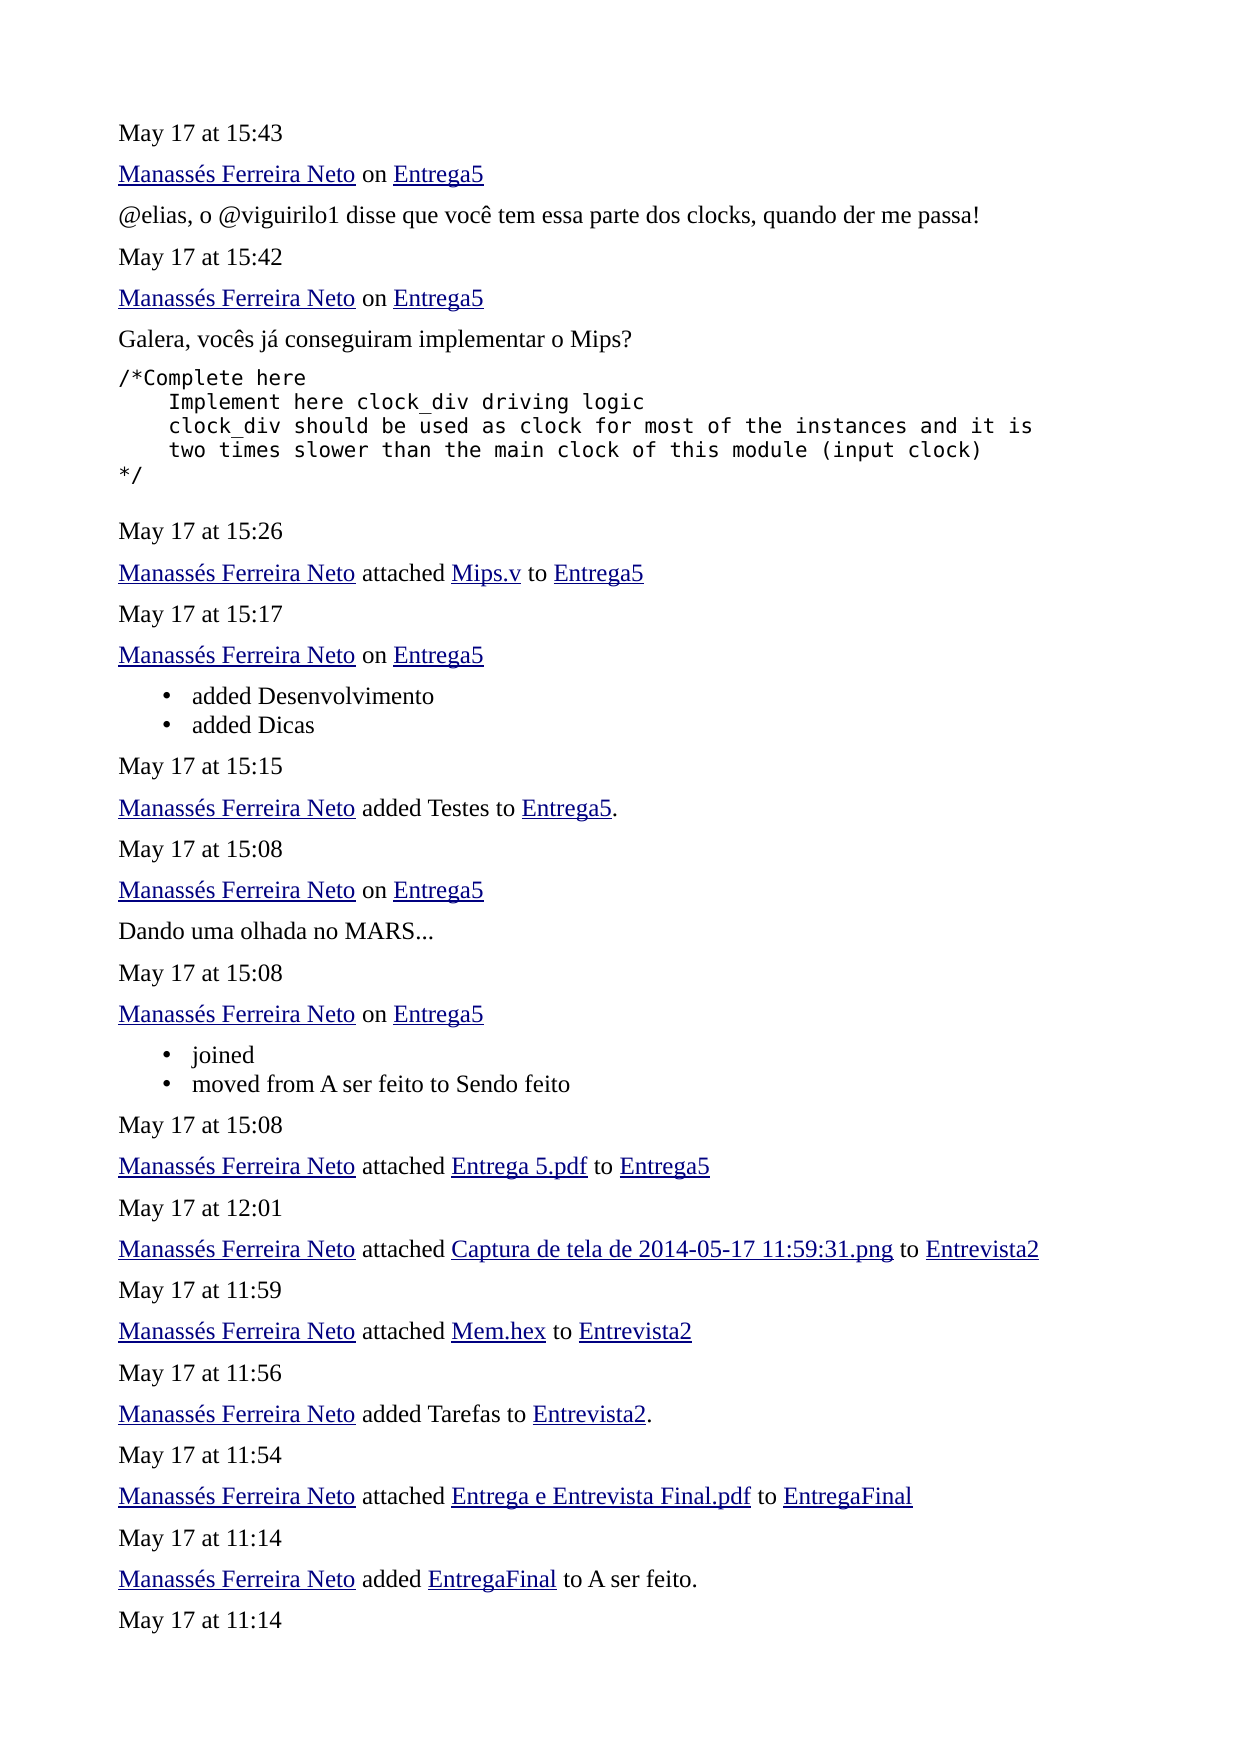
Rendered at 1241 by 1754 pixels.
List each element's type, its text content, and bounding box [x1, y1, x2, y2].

text Manassés Ferreira Neto on Entrega5 [118, 999, 1122, 1028]
list joined [162, 1040, 1122, 1069]
text May 17 at 15:42 [118, 242, 1122, 271]
text May 17 at 15:17 [118, 599, 1122, 628]
text May 17 at 15:26 [118, 516, 1122, 545]
text Manassés Ferreira Neto on Entrega5 [118, 640, 1122, 669]
text May 17 at 11:14 [118, 1605, 1122, 1634]
list moved from A ser feito to Sendo feito [162, 1069, 1122, 1098]
text Manassés Ferreira Neto on Entrega5 [118, 283, 1122, 312]
text two times slower than the main clock of this module (input clock) [118, 438, 1122, 463]
text Manassés Ferreira Neto attached Captura de tela de 2014-05-17 11:59:31.png to Entrevista2 [118, 1234, 1122, 1263]
text Manassés Ferreira Neto attached Entrega e Entrevista Final.pdf to EntregaFinal [118, 1481, 1122, 1510]
text May 17 at 15:08 [118, 958, 1122, 986]
text clock_div should be used as clock for most of the instances and it is [118, 414, 1122, 438]
text Manassés Ferreira Neto added EntregaFinal to A ser feito. [118, 1564, 1122, 1593]
text Manassés Ferreira Neto attached Entrega 5.pdf to Entrega5 [118, 1151, 1122, 1180]
text May 17 at 15:43 [118, 118, 1122, 147]
text Manassés Ferreira Neto added Testes to Entrega5. [118, 793, 1122, 821]
text May 17 at 11:56 [118, 1358, 1122, 1386]
text Galera, vocês já conseguiram implementar o Mips? [118, 324, 1122, 353]
text Dando uma olhada no MARS... [118, 916, 1122, 945]
text @elias, o @viguirilo1 disse que você tem essa parte dos clocks, quando der me passa! [118, 201, 1122, 229]
text Manassés Ferreira Neto attached Mem.hex to Entrevista2 [118, 1316, 1122, 1345]
list added Desenvolvimento [162, 681, 1122, 710]
text Manassés Ferreira Neto on Entrega5 [118, 159, 1122, 188]
text */ [118, 463, 1122, 487]
text May 17 at 11:14 [118, 1523, 1122, 1551]
text May 17 at 15:08 [118, 1110, 1122, 1139]
text Manassés Ferreira Neto on Entrega5 [118, 875, 1122, 904]
text /*Complete here [118, 366, 1122, 390]
text May 17 at 12:01 [118, 1193, 1122, 1221]
text May 17 at 11:59 [118, 1275, 1122, 1304]
text May 17 at 11:54 [118, 1440, 1122, 1469]
text May 17 at 15:15 [118, 751, 1122, 780]
text Implement here clock_div driving logic [118, 390, 1122, 414]
list added Dicas [162, 710, 1122, 739]
text Manassés Ferreira Neto added Tarefas to Entrevista2. [118, 1399, 1122, 1428]
text May 17 at 15:08 [118, 834, 1122, 863]
text Manassés Ferreira Neto attached Mips.v to Entrega5 [118, 558, 1122, 586]
